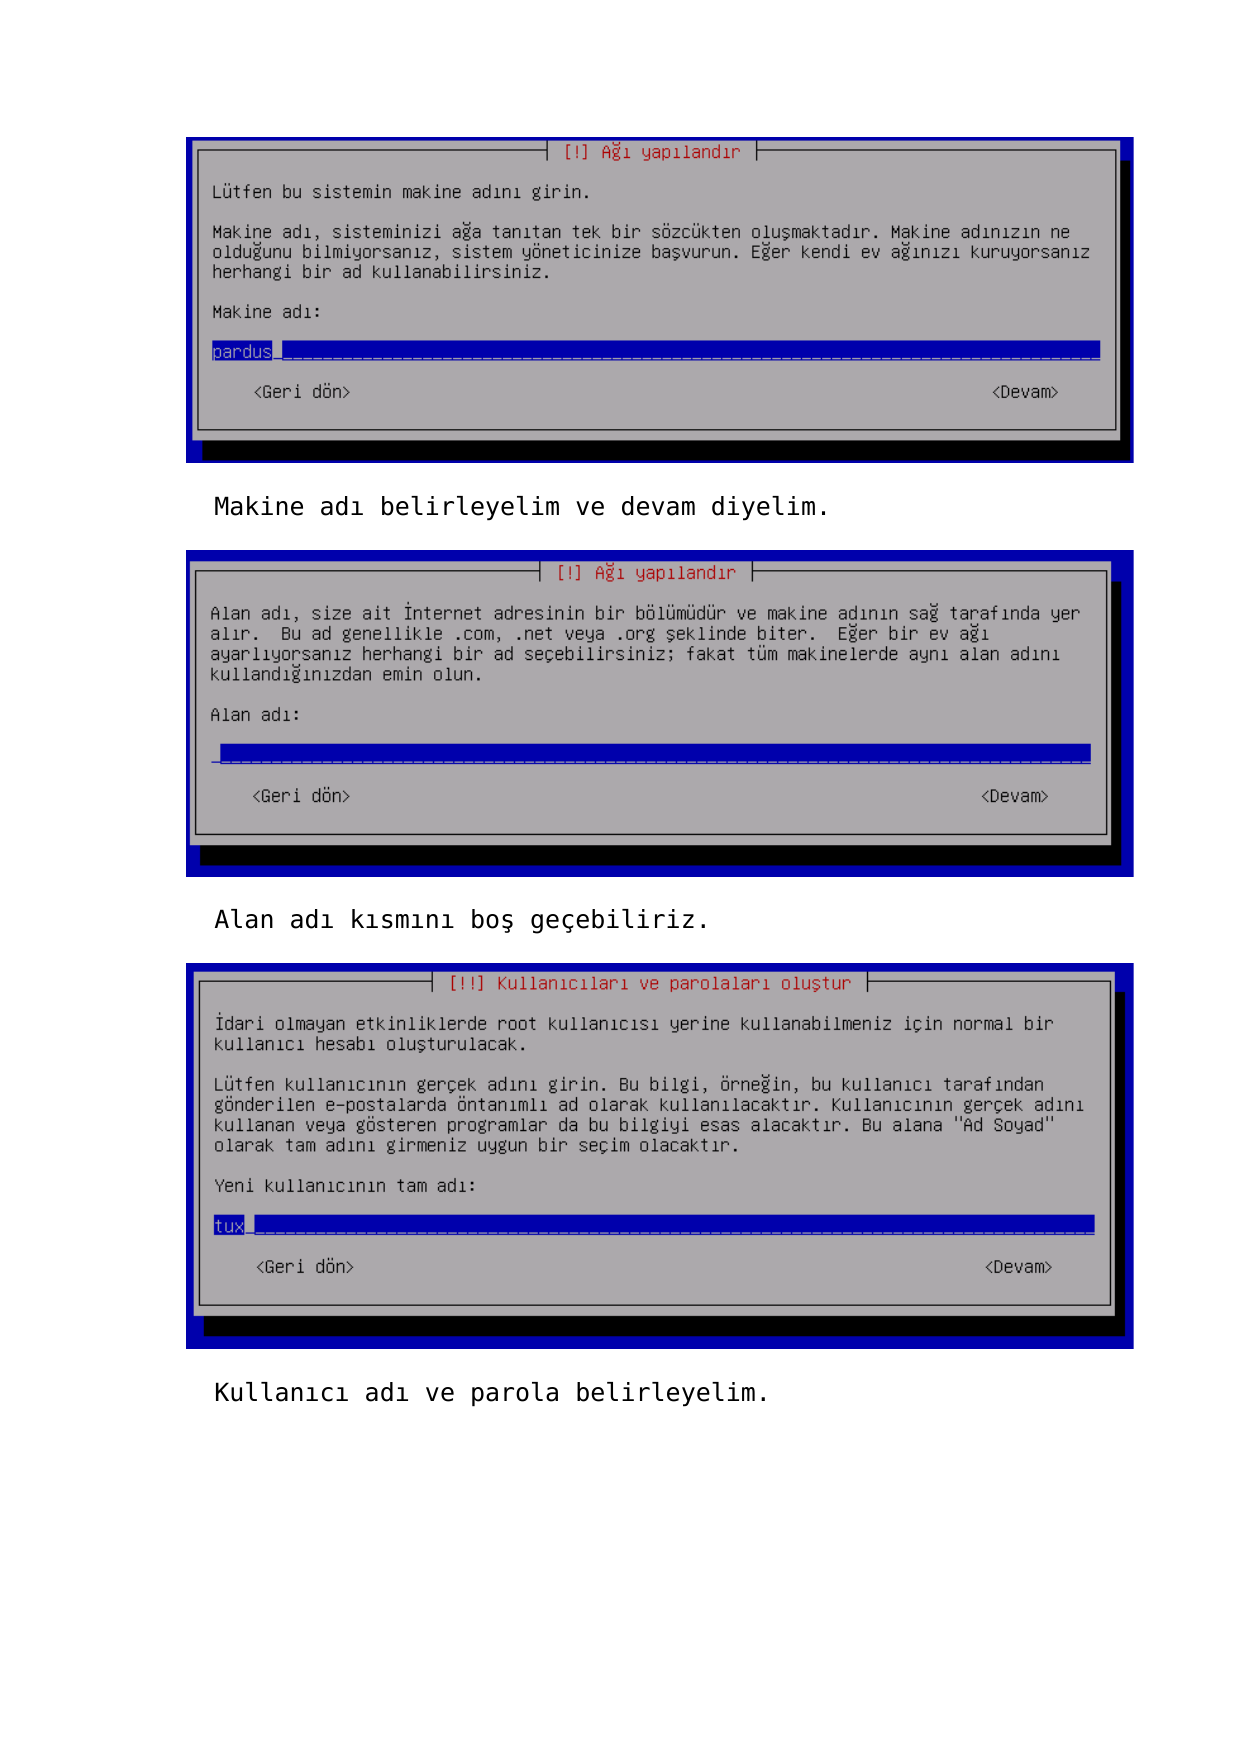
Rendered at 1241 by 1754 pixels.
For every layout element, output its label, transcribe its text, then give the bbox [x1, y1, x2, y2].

picture [186, 550, 1134, 877]
text Kullanıcı adı ve parola belirleyelim. [214, 1378, 1123, 1407]
picture [186, 963, 1134, 1349]
picture [186, 137, 1134, 463]
text Makine adı belirleyelim ve devam diyelim. [214, 463, 1123, 521]
text Alan adı kısmını boş geçebiliriz. [214, 877, 1123, 934]
text [214, 118, 1123, 137]
